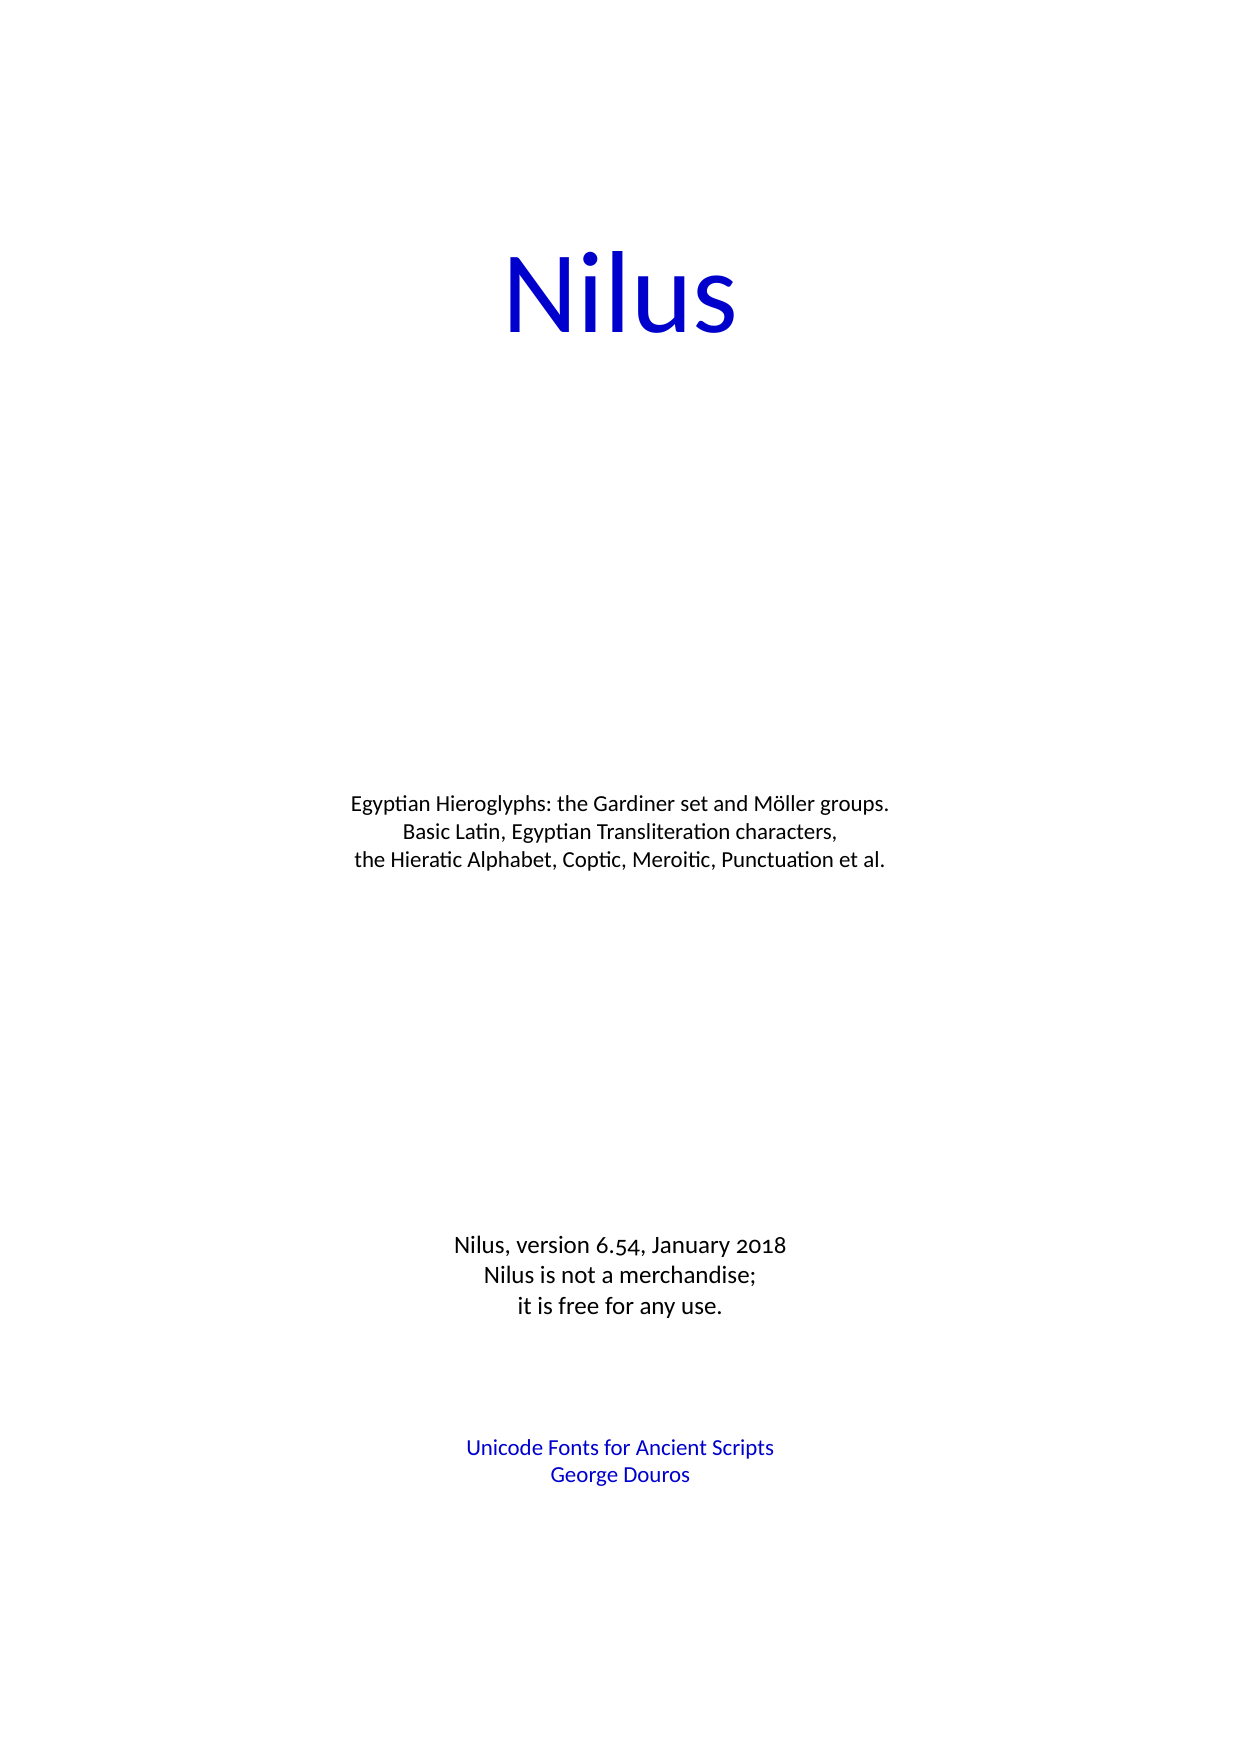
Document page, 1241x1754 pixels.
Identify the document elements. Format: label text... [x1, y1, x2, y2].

text Nilus [148, 219, 1092, 361]
text Nilus, version 6.54, January 2018 Nilus is not a merchandise; it is free for any use. [148, 1229, 1092, 1321]
text Egyptian Hieroglyphs: the Gardiner set and Möller groups. Basic Latin, Egyptian Transliteration characters, the Hieratic Alphabet, Coptic, Meroitic, Punctuation et al. [148, 789, 1092, 873]
text Unicode Fonts for Ancient Scripts George Douros [148, 1433, 1092, 1489]
